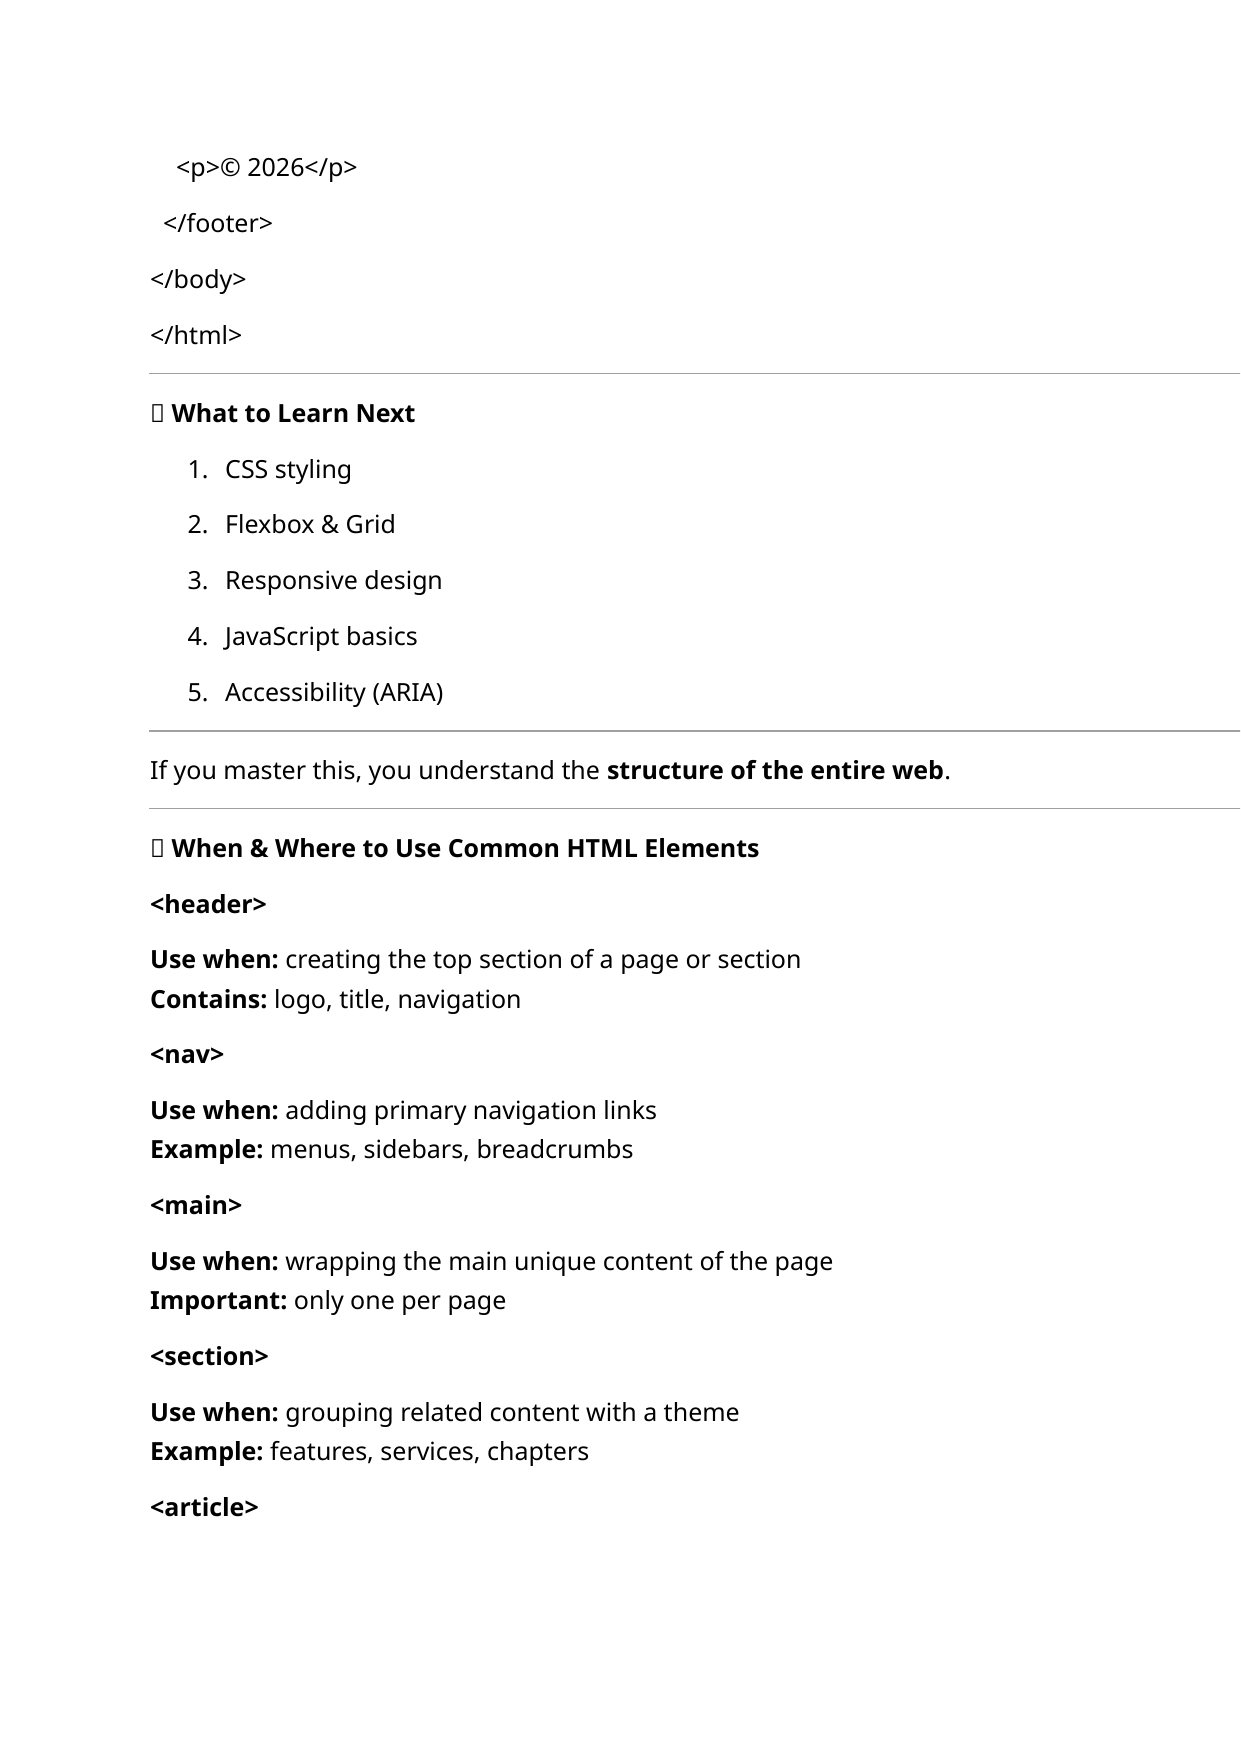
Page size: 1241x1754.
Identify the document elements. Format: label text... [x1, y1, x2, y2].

text Use when: wrapping the main unique content of the page Important: only one per page [150, 1244, 1090, 1317]
text 🧭 When & Where to Use Common HTML Elements [150, 830, 1090, 864]
text <header> [150, 886, 1090, 920]
list Accessibility (ARIA) [187, 674, 1090, 709]
text If you master this, you understand the structure of the entire web. [150, 752, 1090, 787]
text Use when: creating the top section of a page or section Contains: logo, title, navigation [150, 942, 1090, 1015]
text <article> [150, 1489, 1090, 1524]
text <p>© 2026</p> [150, 150, 1090, 184]
list CSS styling [187, 451, 1090, 485]
list Responsive design [187, 563, 1090, 597]
text <nav> [150, 1037, 1090, 1071]
text 🎯 What to Learn Next [150, 395, 1090, 429]
text <section> [150, 1339, 1090, 1373]
text Use when: adding primary navigation links Example: menus, sidebars, breadcrumbs [150, 1093, 1090, 1166]
text </html> [150, 317, 1090, 352]
list JavaScript basics [187, 619, 1090, 653]
list Flexbox & Grid [187, 507, 1090, 541]
text <main> [150, 1188, 1090, 1222]
text </body> [150, 262, 1090, 296]
text </footer> [150, 206, 1090, 240]
text Use when: grouping related content with a theme Example: features, services, chapters [150, 1394, 1090, 1468]
